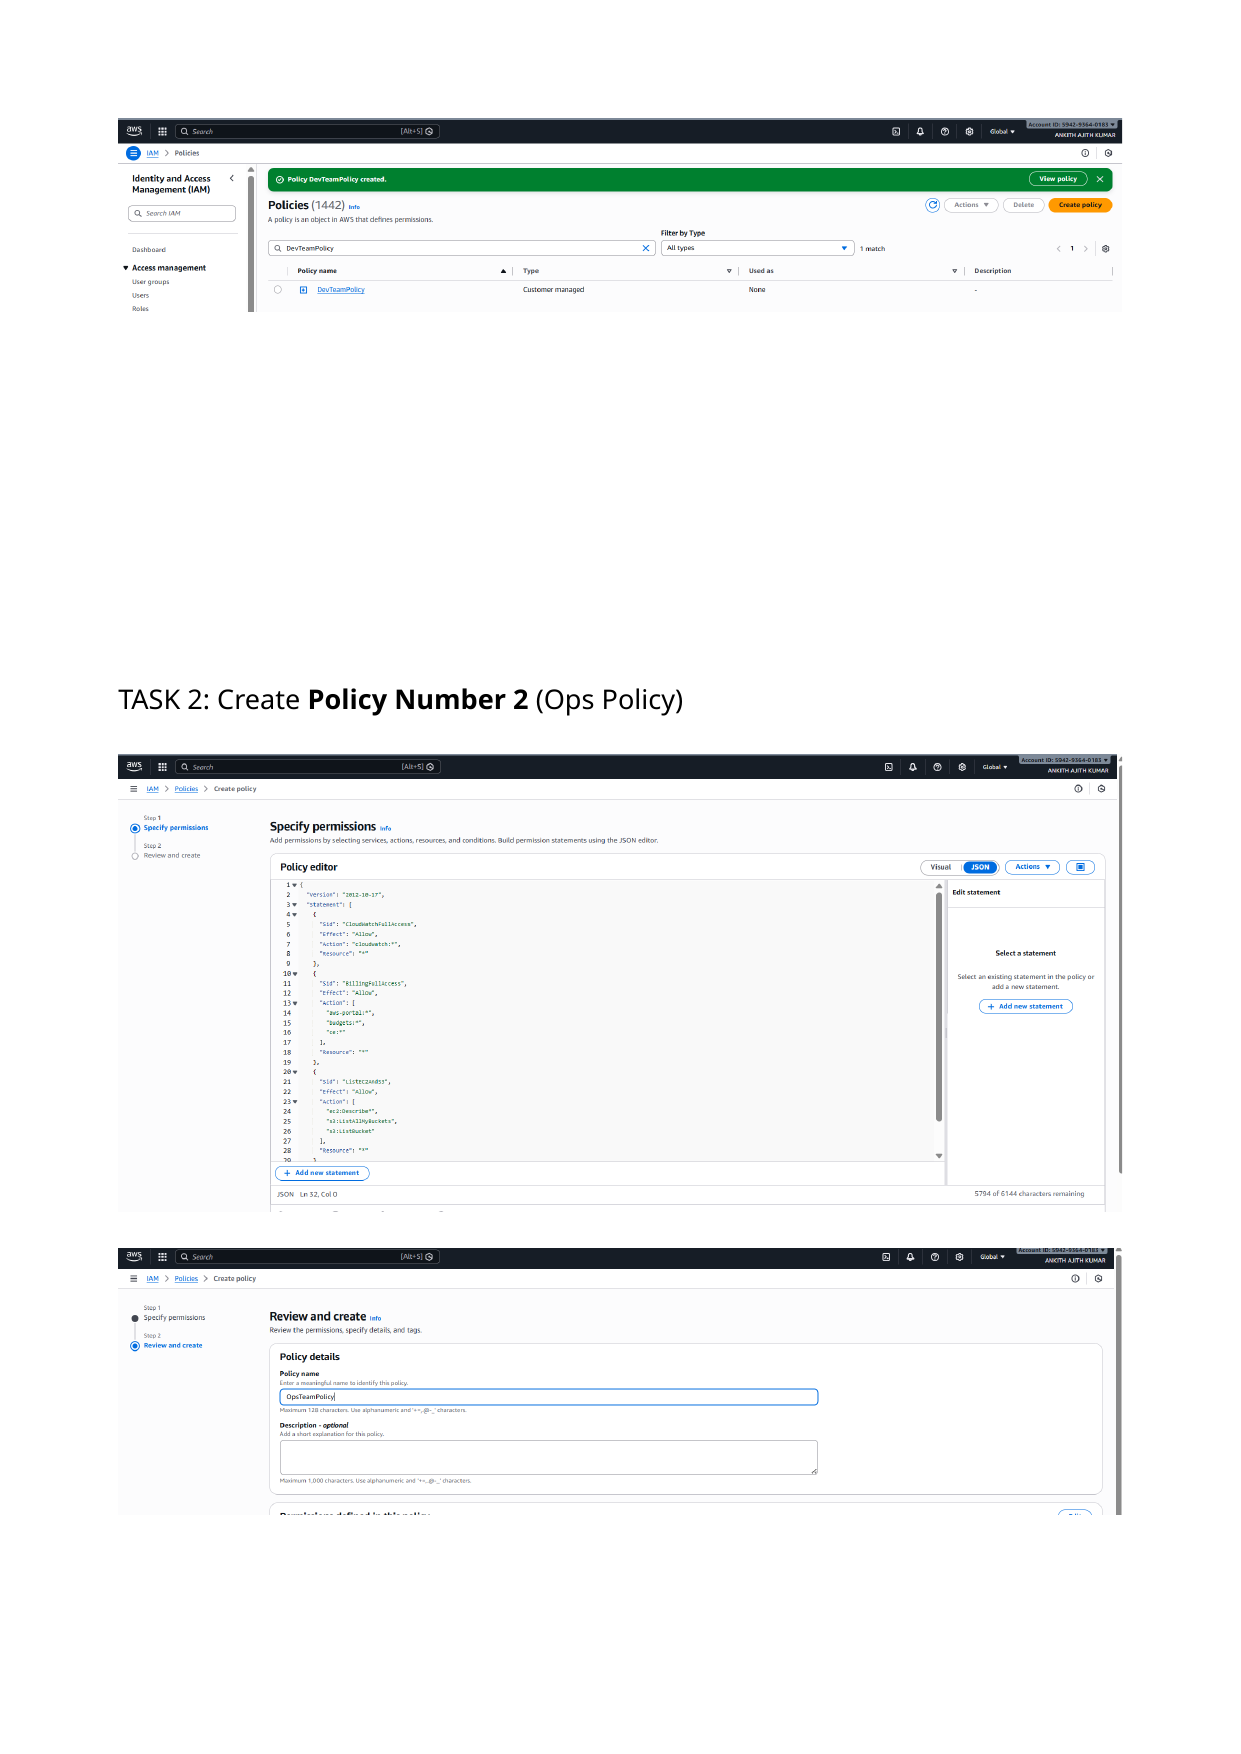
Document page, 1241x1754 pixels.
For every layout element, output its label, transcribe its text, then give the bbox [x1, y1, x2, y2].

picture [118, 118, 1123, 312]
picture [118, 1248, 1123, 1515]
picture [118, 754, 1123, 1212]
text TASK 2: Create Policy Number 2 (Ops Policy) [118, 681, 1122, 718]
